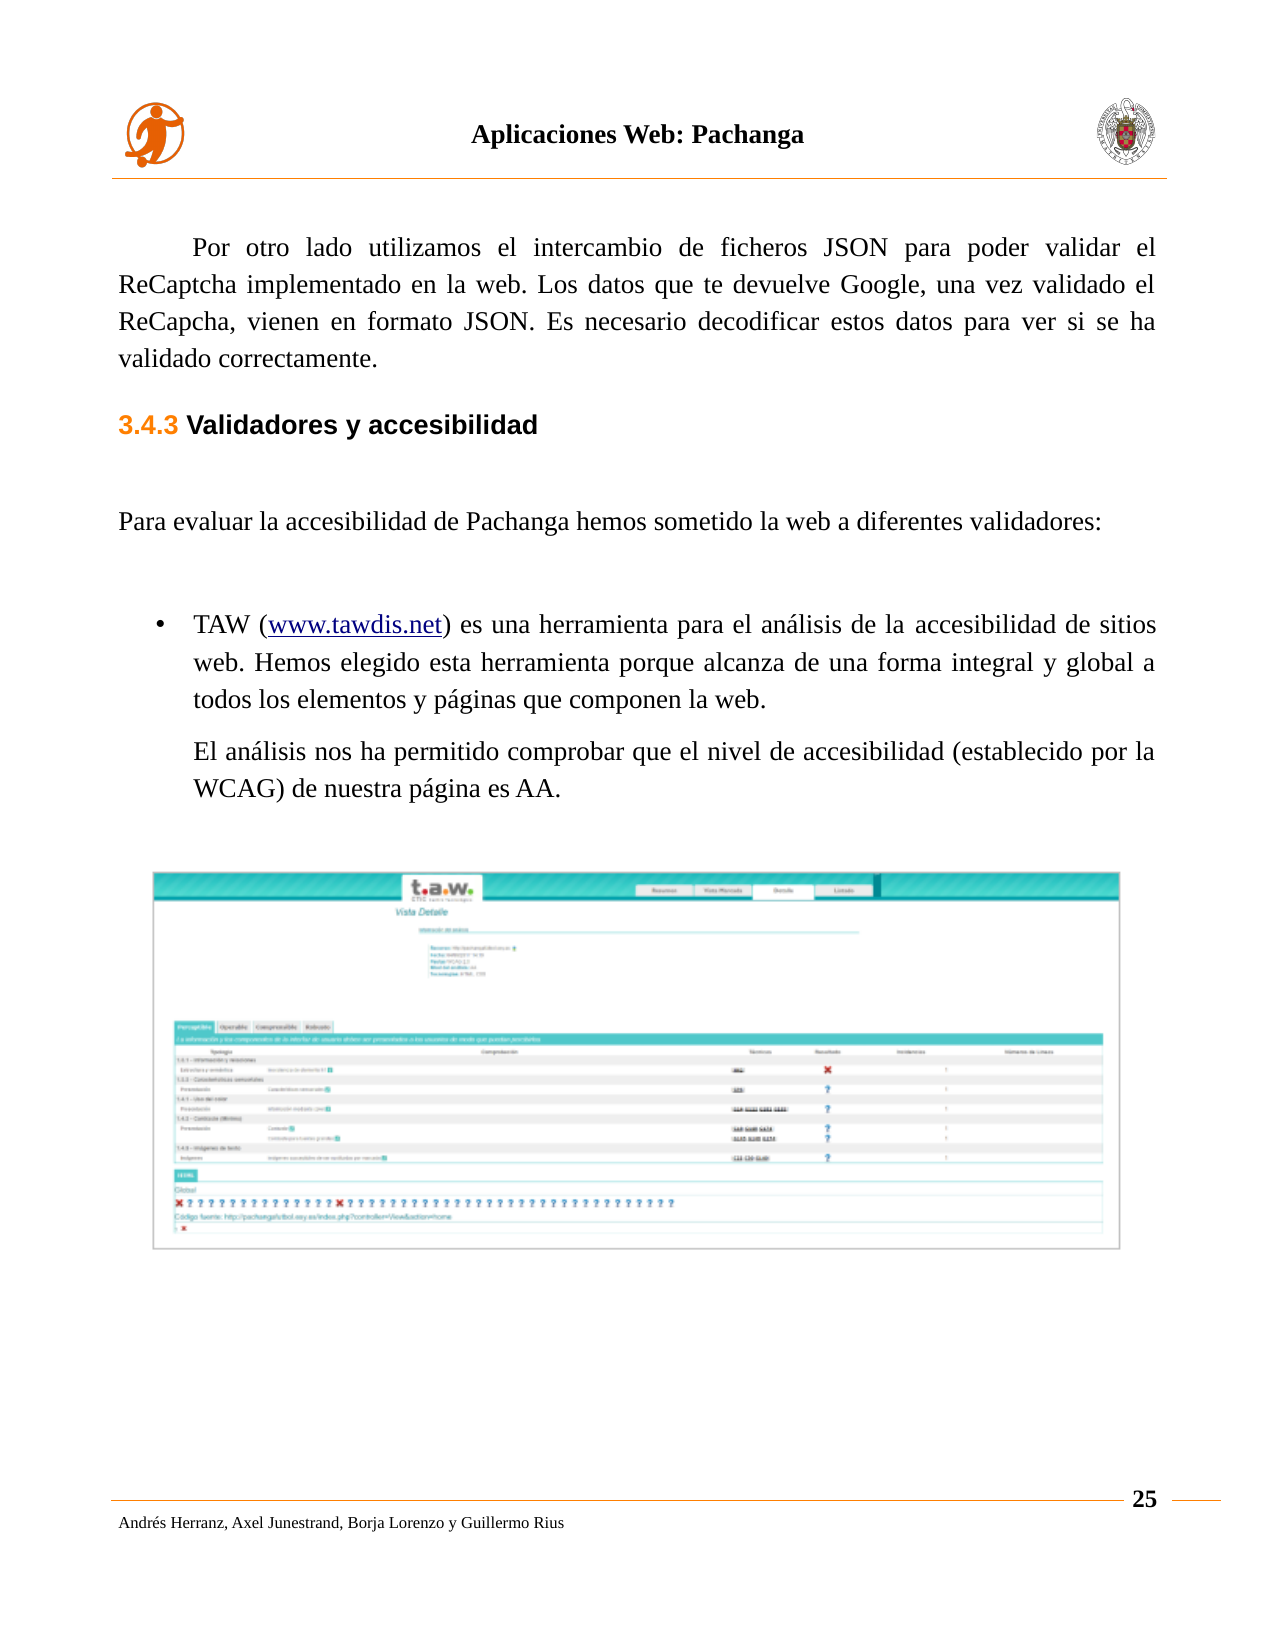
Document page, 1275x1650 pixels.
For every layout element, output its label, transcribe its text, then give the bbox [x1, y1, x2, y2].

subtitle 3.4.3 Validadores y accesibilidad [118, 409, 1157, 440]
list TAW (www.tawdis.net) es una herramienta para el análisis de la accesibilidad de sitios web. Hemos elegido esta herramienta porque alcanza de una forma integral y global a todos los elementos y páginas que componen la web. [156, 608, 1157, 714]
picture [118, 94, 188, 178]
picture [145, 861, 1130, 1253]
picture [1095, 96, 1157, 167]
list El análisis nos ha permitido comprobar que el nivel de accesibilidad (establecido por la WCAG) de nuestra página es AA. [156, 735, 1157, 803]
text Por otro lado utilizamos el intercambio de ficheros JSON para poder validar el ReCaptcha implementado en la web. Los datos que te devuelve Google, una vez validado el ReCapcha, vienen en formato JSON. Es necesario decodificar estos datos para ver si se ha validado correctamente. [118, 231, 1157, 374]
text Para evaluar la accesibilidad de Pachanga hemos sometido la web a diferentes validadores: [118, 504, 1157, 536]
